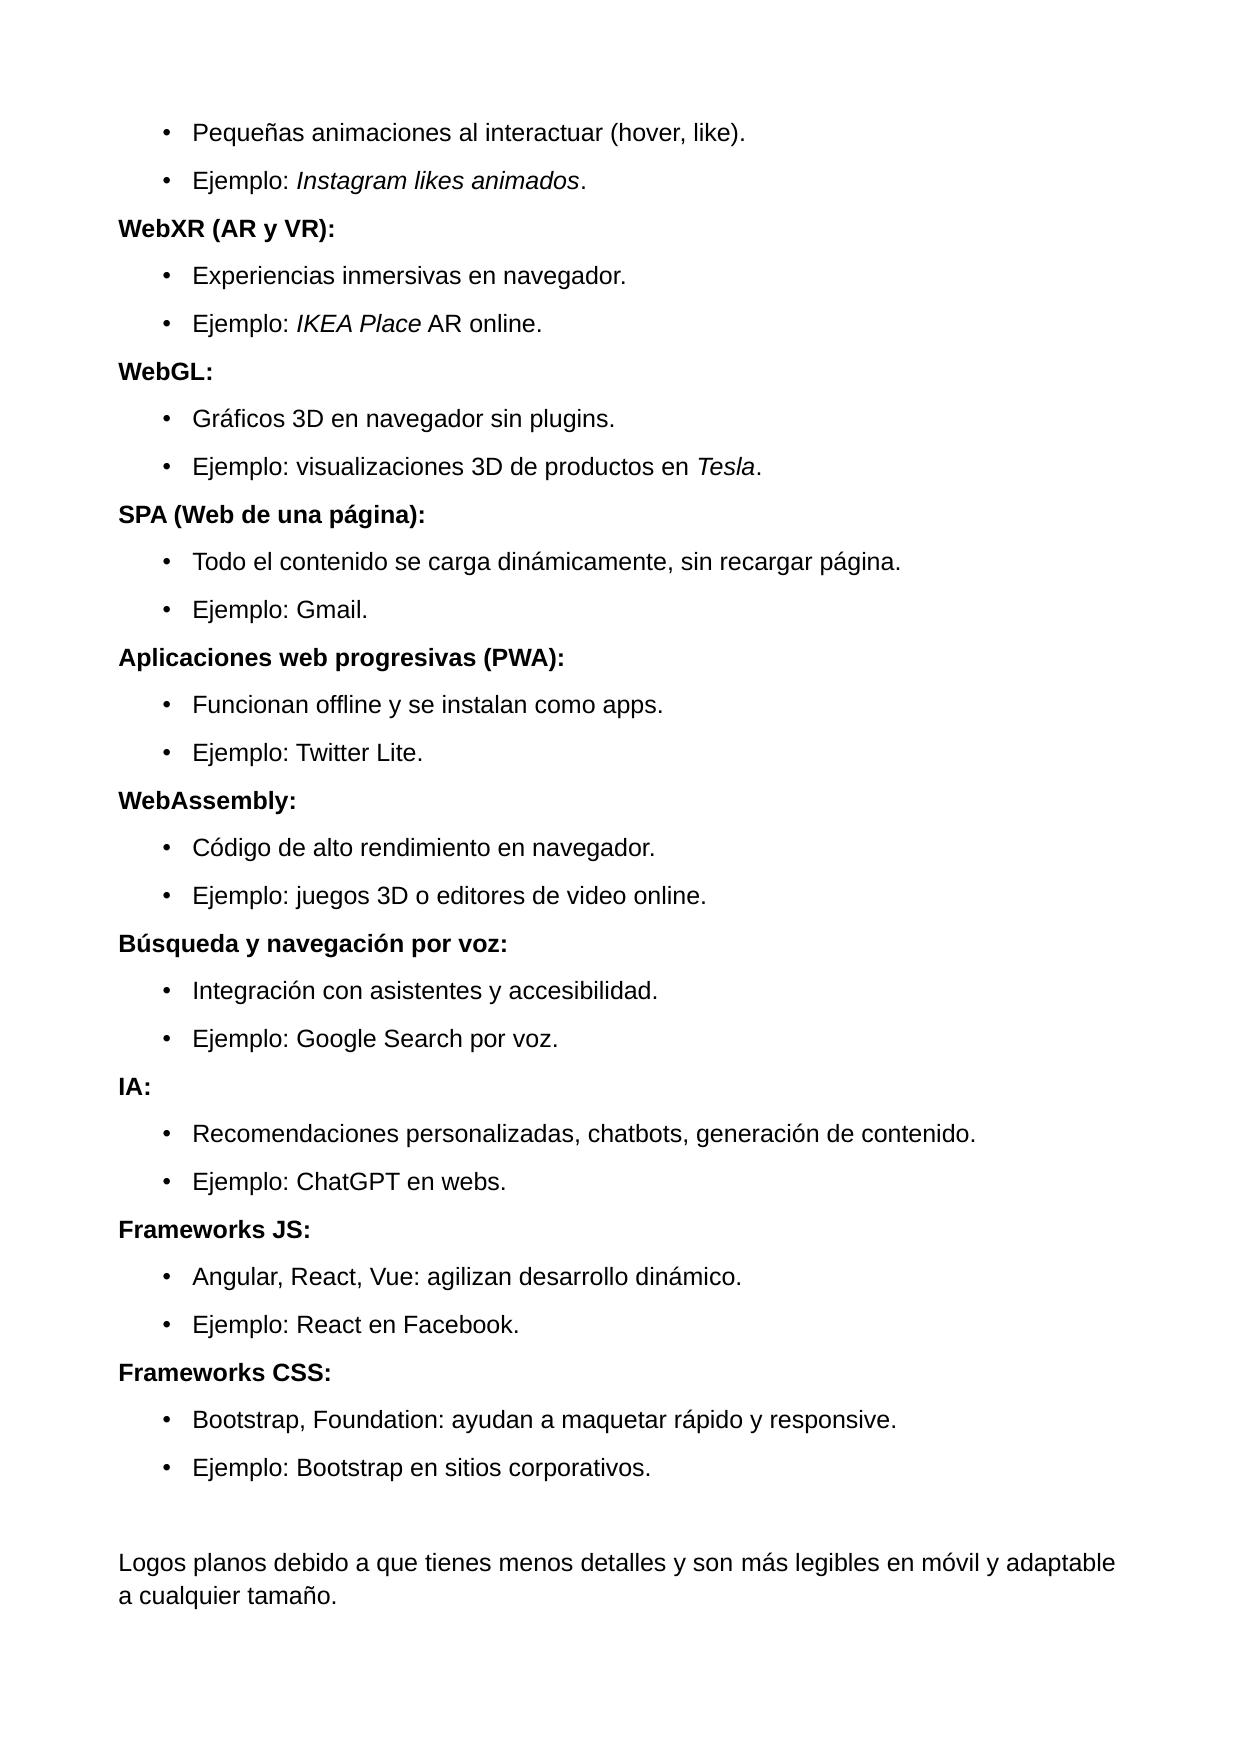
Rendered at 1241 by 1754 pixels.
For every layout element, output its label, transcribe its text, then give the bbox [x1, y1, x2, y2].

list Ejemplo: Gmail. [162, 595, 1122, 624]
list Ejemplo: juegos 3D o editores de video online. [162, 881, 1122, 910]
list Angular, React, Vue: agilizan desarrollo dinámico. [162, 1262, 1122, 1291]
list Pequeñas animaciones al interactuar (hover, like). [162, 118, 1122, 147]
list Recomendaciones personalizadas, chatbots, generación de contenido. [162, 1119, 1122, 1148]
text Aplicaciones web progresivas (PWA): [118, 643, 1122, 671]
text WebGL: [118, 357, 1122, 385]
list Ejemplo: Twitter Lite. [162, 738, 1122, 767]
text WebAssembly: [118, 786, 1122, 814]
text Frameworks CSS: [118, 1358, 1122, 1386]
list Ejemplo: Bootstrap en sitios corporativos. [162, 1453, 1122, 1482]
list Integración con asistentes y accesibilidad. [162, 976, 1122, 1005]
text Logos planos debido a que tienes menos detalles y son más legibles en móvil y adaptable a cualquier tamaño. [118, 1548, 1122, 1610]
list Todo el contenido se carga dinámicamente, sin recargar página. [162, 547, 1122, 576]
text WebXR (AR y VR): [118, 213, 1122, 242]
list Ejemplo: React en Facebook. [162, 1310, 1122, 1339]
text IA: [118, 1072, 1122, 1100]
list Ejemplo: Instagram likes animados. [162, 166, 1122, 195]
list Ejemplo: Google Search por voz. [162, 1024, 1122, 1053]
list Experiencias inmersivas en navegador. [162, 261, 1122, 290]
text SPA (Web de una página): [118, 499, 1122, 528]
list Ejemplo: IKEA Place AR online. [162, 309, 1122, 338]
list Ejemplo: ChatGPT en webs. [162, 1167, 1122, 1196]
list Gráficos 3D en navegador sin plugins. [162, 404, 1122, 433]
text Búsqueda y navegación por voz: [118, 929, 1122, 957]
text Frameworks JS: [118, 1215, 1122, 1243]
list Código de alto rendimiento en navegador. [162, 833, 1122, 862]
list Funcionan offline y se instalan como apps. [162, 690, 1122, 719]
list Bootstrap, Foundation: ayudan a maquetar rápido y responsive. [162, 1405, 1122, 1434]
list Ejemplo: visualizaciones 3D de productos en Tesla. [162, 452, 1122, 481]
